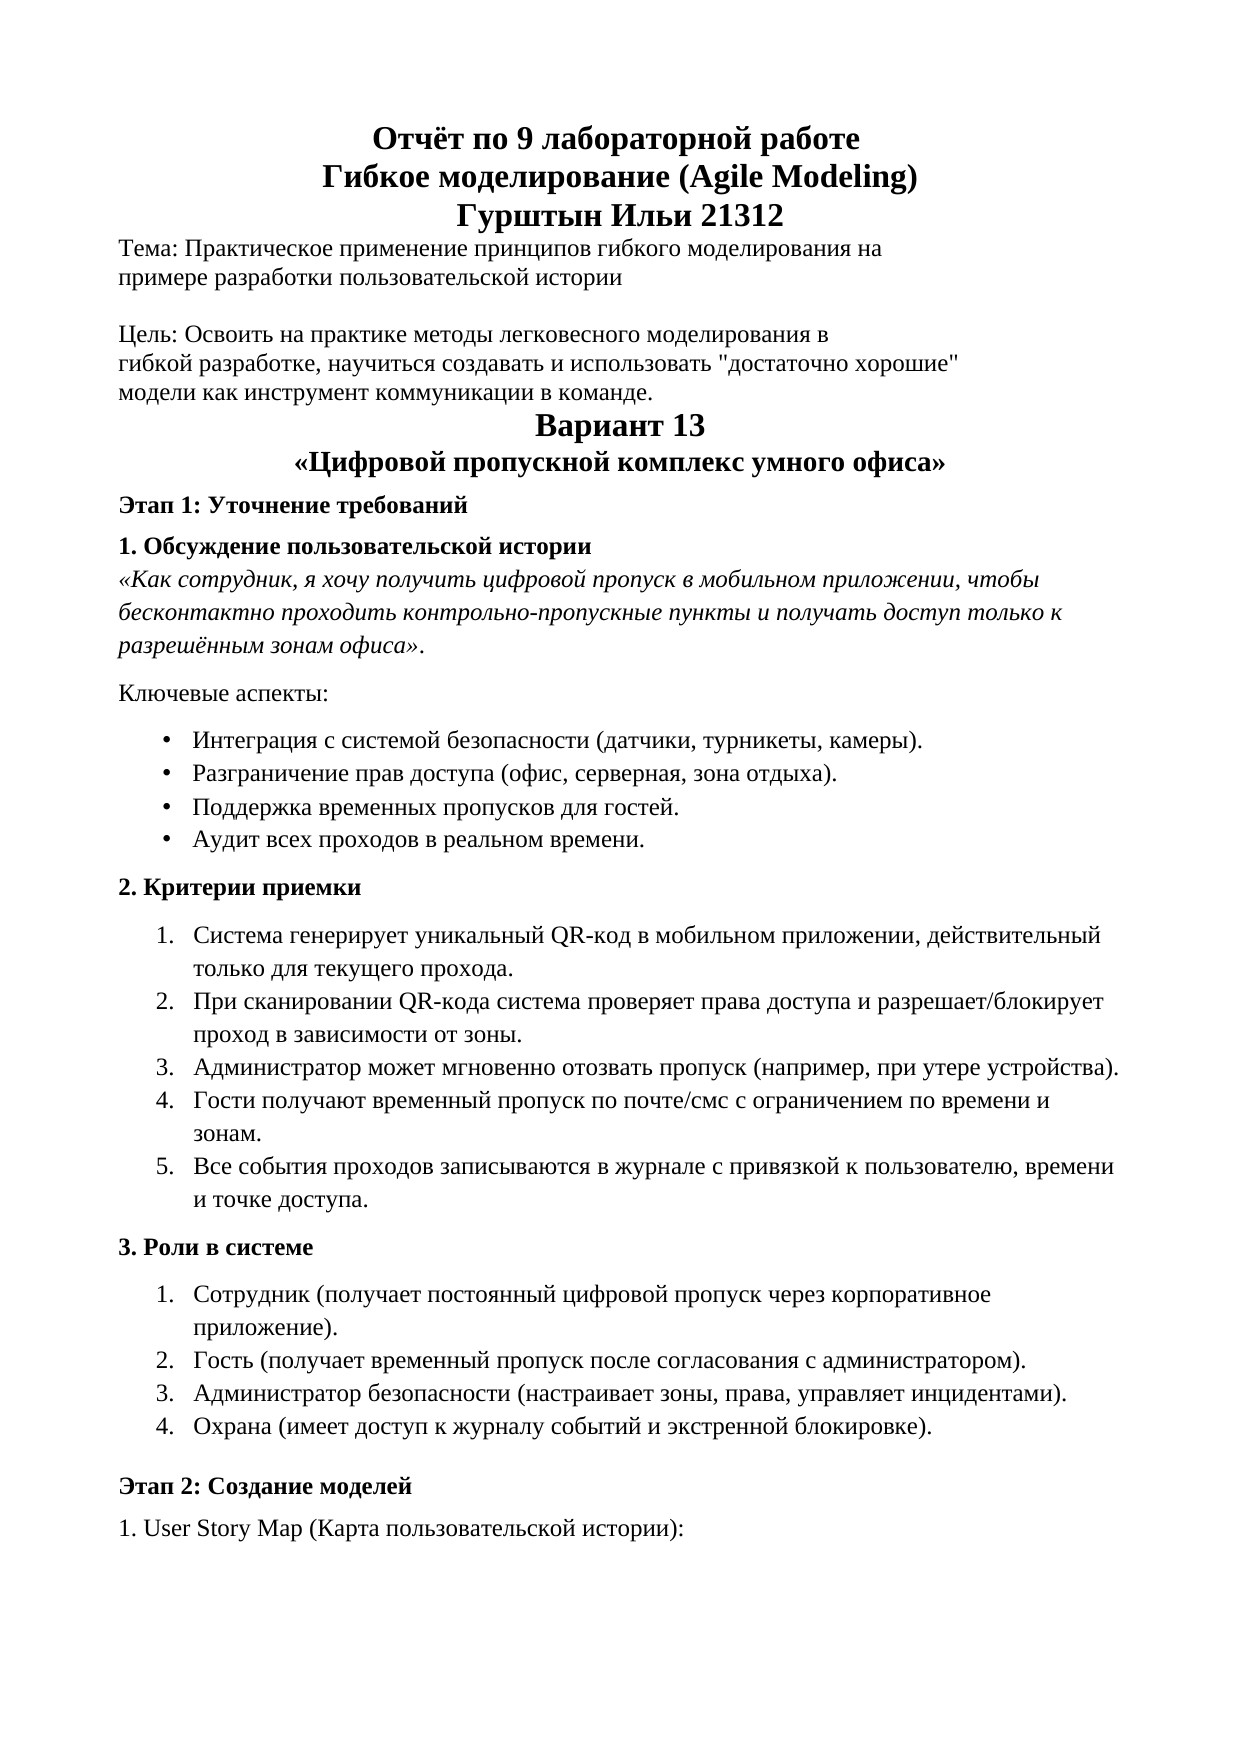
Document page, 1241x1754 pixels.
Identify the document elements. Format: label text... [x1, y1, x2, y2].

list Сотрудник (получает постоянный цифровой пропуск через корпоративное приложение). [156, 1279, 1122, 1341]
list Поддержка временных пропусков для гостей. [162, 792, 1122, 820]
text Ключевые аспекты: [118, 678, 1122, 707]
text Гибкое моделирование (Agile Modeling) [118, 156, 1122, 195]
text примере разработки пользовательской истории [118, 262, 1122, 291]
text 1. User Story Map (Карта пользовательской истории): [118, 1513, 1122, 1541]
text 3. Роли в системе [118, 1232, 1122, 1260]
subtitle Этап 2: Создание моделей [118, 1471, 1122, 1500]
list Интеграция с системой безопасности (датчики, турникеты, камеры). [162, 726, 1122, 754]
list Система генерирует уникальный QR-код в мобильном приложении, действительный только для текущего прохода. [156, 920, 1122, 982]
list Разграничение прав доступа (офис, серверная, зона отдыха). [162, 758, 1122, 787]
list Охрана (имеет доступ к журналу событий и экстренной блокировке). [156, 1411, 1122, 1440]
text модели как инструмент коммуникации в команде. [118, 377, 1122, 406]
text 1. Обсуждение пользовательской истории «Как сотрудник, я хочу получить цифровой пропуск в мобильном приложении, чтобы бесконтактно проходить контрольно-пропускные пункты и получать доступ только к разрешённым зонам офиса». [118, 531, 1122, 659]
text 2. Критерии приемки [118, 872, 1122, 901]
list Администратор может мгновенно отозвать пропуск (например, при утере устройства). [156, 1052, 1122, 1081]
text гибкой разработке, научиться создавать и использовать "достаточно хорошие" [118, 348, 1122, 377]
list Гость (получает временный пропуск после согласования с администратором). [156, 1345, 1122, 1374]
text Вариант 13 [118, 406, 1122, 444]
text Гурштын Ильи 21312 [118, 195, 1122, 233]
subtitle Этап 1: Уточнение требований [118, 490, 1122, 519]
text Цель: Освоить на практике методы легковесного моделирования в [118, 319, 1122, 348]
text Отчёт по 9 лабораторной работе [118, 118, 1122, 156]
list При сканировании QR-кода система проверяет права доступа и разрешает/блокирует проход в зависимости от зоны. [156, 986, 1122, 1048]
list Администратор безопасности (настраивает зоны, права, управляет инцидентами). [156, 1378, 1122, 1407]
text Тема: Практическое применение принципов гибкого моделирования на [118, 233, 1122, 262]
list Аудит всех проходов в реальном времени. [162, 824, 1122, 853]
text «Цифровой пропускной комплекс умного офиса» [118, 444, 1122, 477]
list Гости получают временный пропуск по почте/смс с ограничением по времени и зонам. [156, 1085, 1122, 1147]
list Все события проходов записываются в журнале с привязкой к пользователю, времени и точке доступа. [156, 1151, 1122, 1213]
